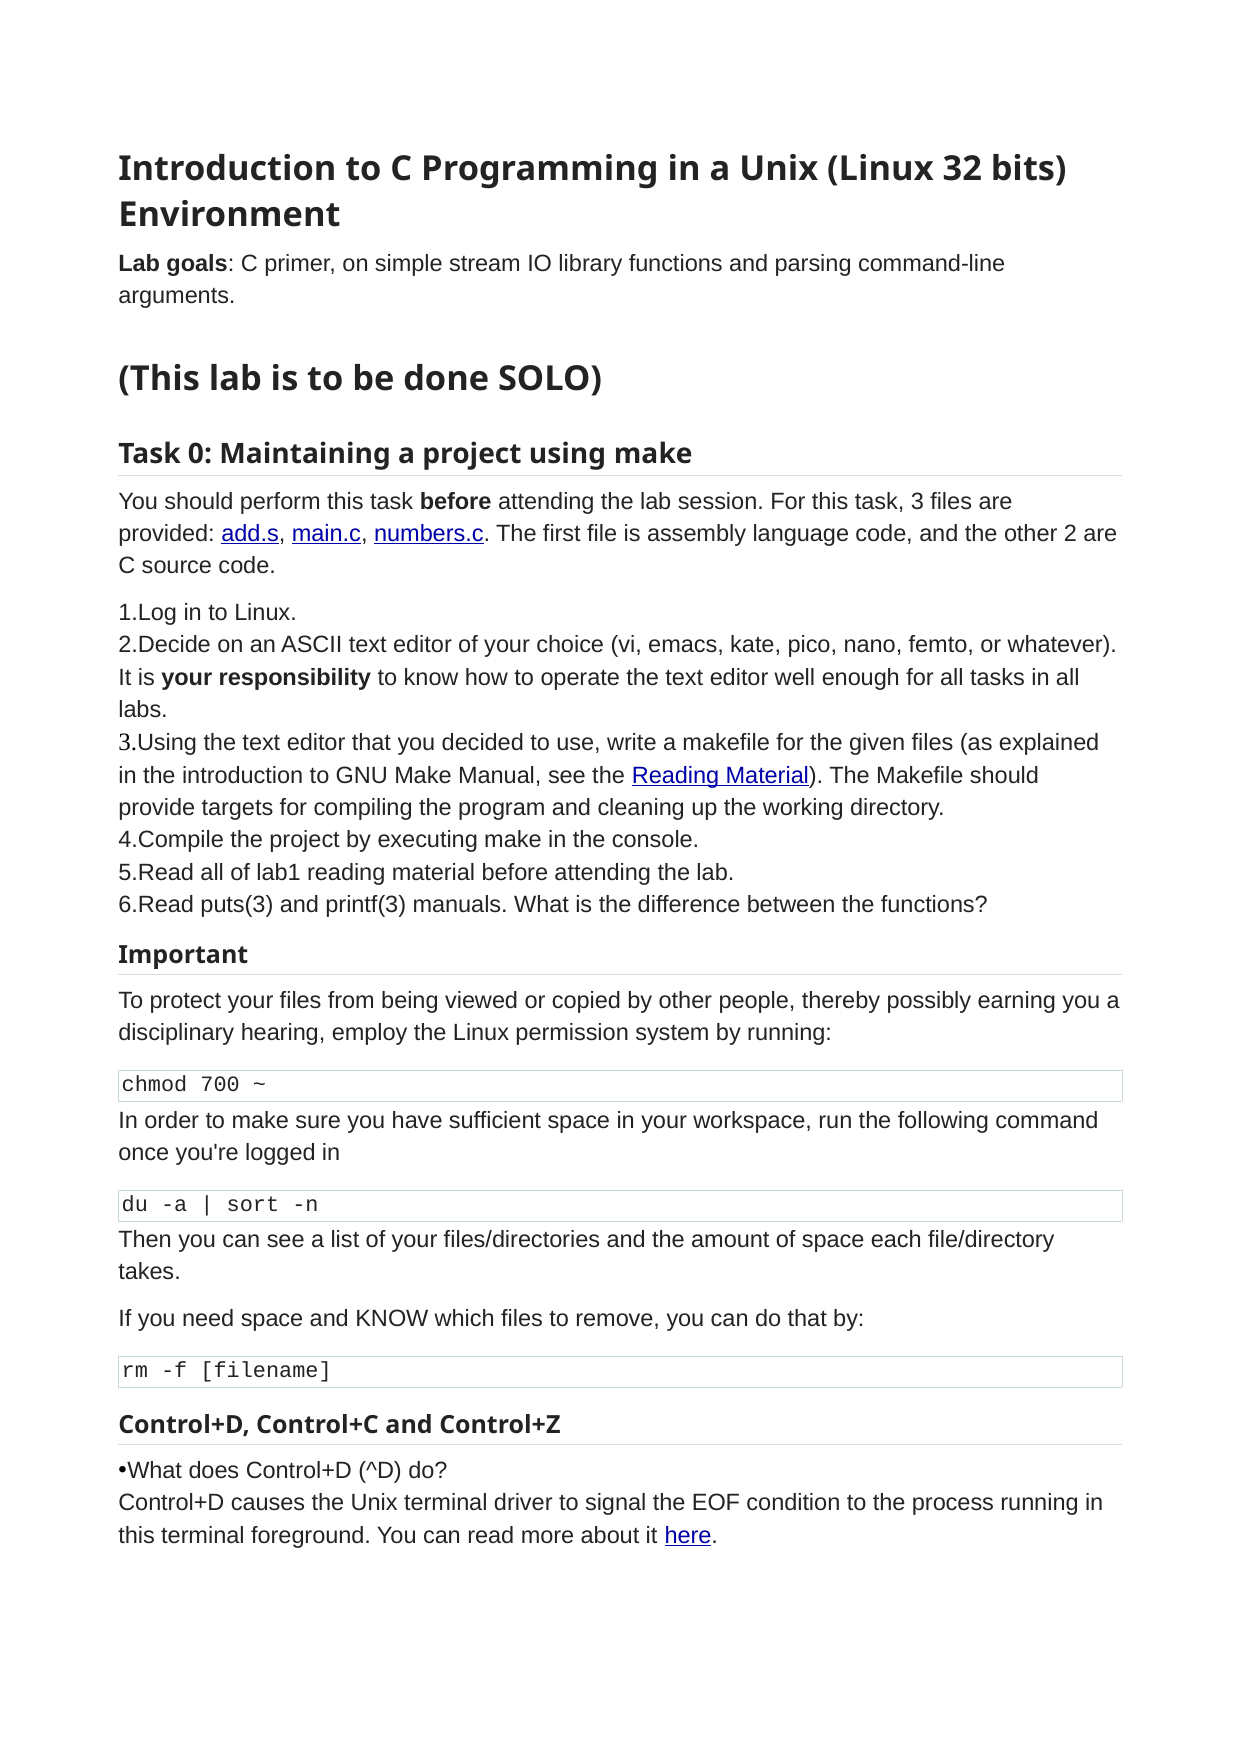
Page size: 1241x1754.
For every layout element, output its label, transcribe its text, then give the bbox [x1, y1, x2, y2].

text You should perform this task before attending the lab session. For this task, 3 files are provided: add.s, main.c, numbers.c. The first file is assembly language code, and the other 2 are C source code. [118, 487, 1122, 579]
list Log in to Linux. [118, 598, 1122, 625]
text In order to make sure you have sufficient space in your workspace, run the following command once you're logged in [118, 1106, 1122, 1165]
subtitle Control+D, Control+C and Control+Z [118, 1407, 1122, 1444]
list Read all of lab1 reading material before attending the lab. [118, 858, 1122, 885]
subtitle Introduction to C Programming in a Unix (Linux 32 bits) Environment [118, 143, 1122, 237]
list Compile the project by executing make in the console. [118, 826, 1122, 853]
list What does Control+D (^D) do? Control+D causes the Unix terminal driver to signal the EOF condition to the process running in this terminal foreground. You can read more about it here. [118, 1456, 1122, 1548]
text Then you can see a list of your files/directories and the amount of space each file/directory takes. [118, 1226, 1122, 1285]
subtitle Important [118, 937, 1122, 974]
text du -a | sort -n [119, 1191, 1122, 1221]
list Using the text editor that you decided to use, write a makefile for the given files (as explained in the introduction to GNU Make Manual, see the Reading Material). The Makefile should provide targets for compiling the program and cleaning up the working directory. [118, 727, 1122, 820]
subtitle (This lab is to be done SOLO) [118, 353, 1122, 400]
text To protect your files from being viewed or copied by other people, thereby possibly earning you a disciplinary hearing, employ the Linux permission system by running: [118, 986, 1122, 1046]
text rm -f [filename] [119, 1357, 1122, 1387]
list Decide on an ASCII text editor of your choice (vi, emacs, kate, pico, nano, femto, or whatever). It is your responsibility to know how to operate the text editor well enough for all tasks in all labs. [118, 631, 1122, 722]
subtitle Task 0: Maintaining a project using make [118, 433, 1122, 475]
list Read puts(3) and printf(3) manuals. What is the difference between the functions? [118, 890, 1122, 917]
text chmod 700 ~ [119, 1071, 1122, 1101]
text Lab goals: C primer, on simple stream IO library functions and parsing command-line arguments. [118, 249, 1122, 308]
text If you need space and KNOW which files to remove, you can do that by: [118, 1304, 1122, 1331]
